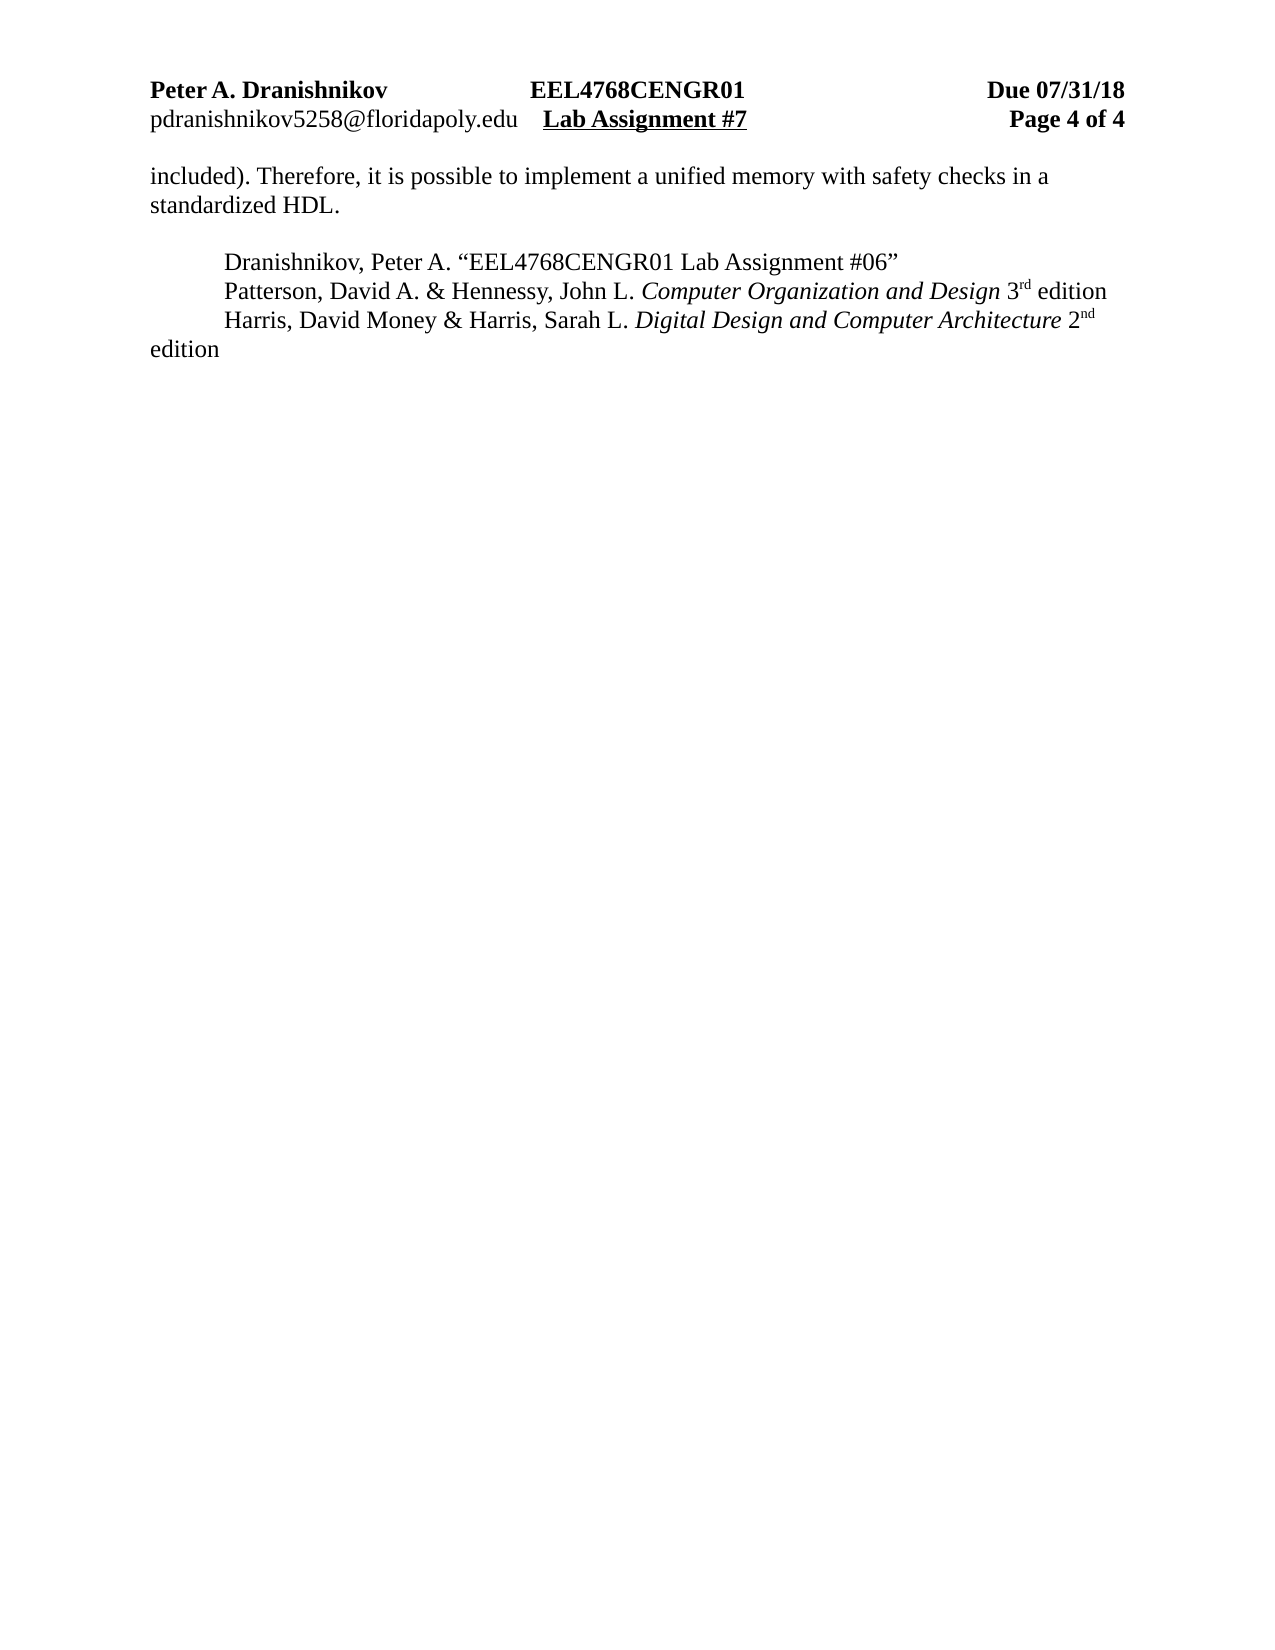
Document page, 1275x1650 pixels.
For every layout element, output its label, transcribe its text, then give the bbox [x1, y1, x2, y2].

text Harris, David Money & Harris, Sarah L. Digital Design and Computer Architecture 2nd edition [150, 305, 1125, 362]
text Patterson, David A. & Hennessy, John L. Computer Organization and Design 3rd edition [150, 276, 1125, 305]
text included). Therefore, it is possible to implement a unified memory with safety checks in a standardized HDL. [150, 161, 1125, 219]
text Dranishnikov, Peter A. “EEL4768CENGR01 Lab Assignment #06” [150, 247, 1125, 276]
